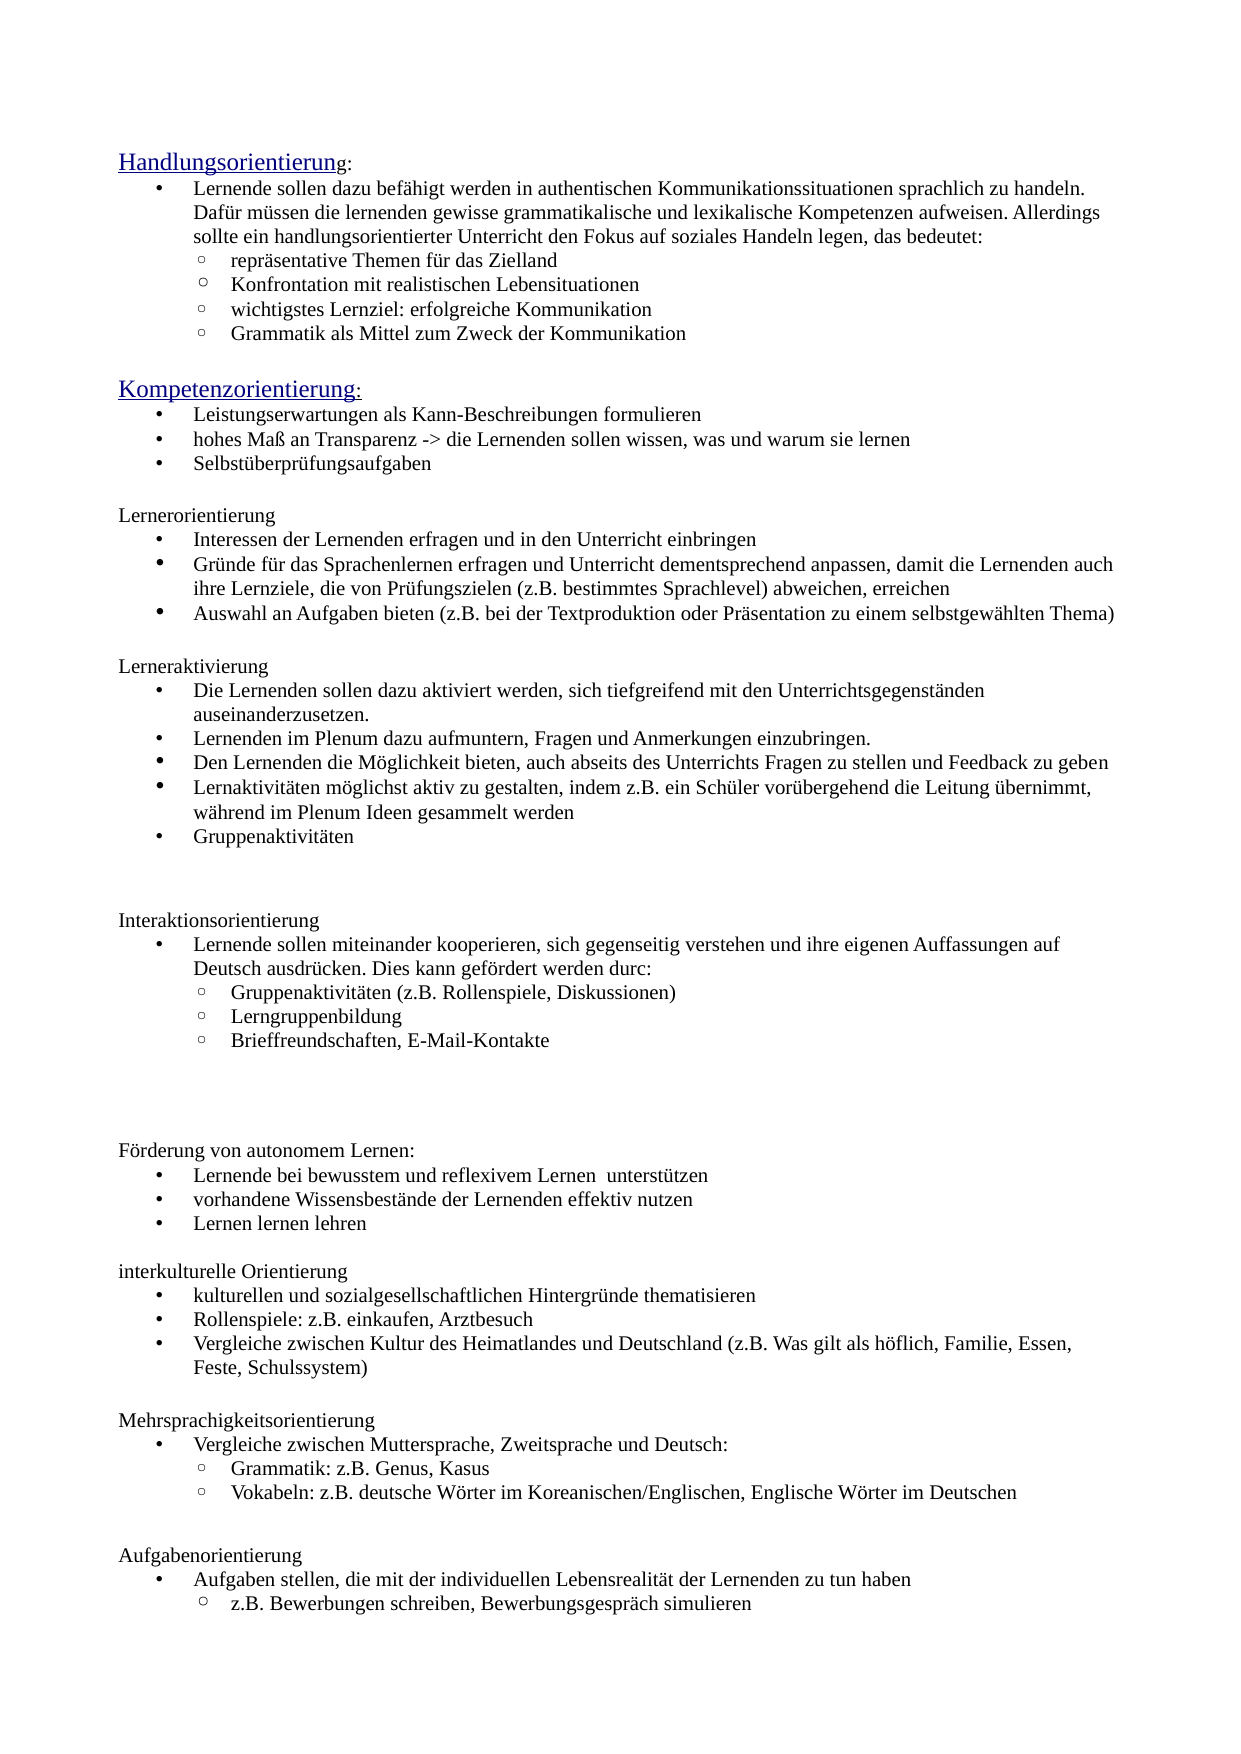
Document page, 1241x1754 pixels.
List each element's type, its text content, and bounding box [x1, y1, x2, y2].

list Lernenden im Plenum dazu aufmuntern, Fragen und Anmerkungen einzubringen. [156, 726, 1122, 750]
list Lernen lernen lehren [156, 1211, 1122, 1235]
list Konfrontation mit realistischen Lebensituationen [193, 272, 1122, 297]
list Gründe für das Sprachenlernen erfragen und Unterricht dementsprechend anpassen, damit die Lernenden auch ihre Lernziele, die von Prüfungszielen (z.B. bestimmtes Sprachlevel) abweichen, erreichen [156, 551, 1122, 600]
text Aufgabenorientierung [118, 1543, 1122, 1567]
list Brieffreundschaften, E-Mail-Kontakte [193, 1028, 1122, 1052]
list Lernende sollen miteinander kooperieren, sich gegenseitig verstehen und ihre eigenen Auffassungen auf Deutsch ausdrücken. Dies kann gefördert werden durc: [156, 932, 1122, 980]
list Die Lernenden sollen dazu aktiviert werden, sich tiefgreifend mit den Unterrichtsgegenständen auseinanderzusetzen. [156, 678, 1122, 726]
list Interessen der Lernenden erfragen und in den Unterricht einbringen [156, 527, 1122, 551]
list Grammatik: z.B. Genus, Kasus [193, 1456, 1122, 1480]
list Lernende sollen dazu befähigt werden in authentischen Kommunikationssituationen sprachlich zu handeln. Dafür müssen die lernenden gewisse grammatikalische und lexikalische Kompetenzen aufweisen. Allerdings sollte ein handlungsorientierter Unterricht den Fokus auf soziales Handeln legen, das bedeutet: [156, 176, 1122, 248]
text Handlungsorientierung: [118, 147, 1122, 176]
list Vokabeln: z.B. deutsche Wörter im Koreanischen/Englischen, Englische Wörter im Deutschen [193, 1480, 1122, 1504]
text Kompetenzorientierung: [118, 374, 1122, 402]
list Vergleiche zwischen Muttersprache, Zweitsprache und Deutsch: [156, 1432, 1122, 1456]
list vorhandene Wissensbestände der Lernenden effektiv nutzen [156, 1187, 1122, 1211]
list Lernende bei bewusstem und reflexivem Lernen unterstützen [156, 1162, 1122, 1187]
list Rollenspiele: z.B. einkaufen, Arztbesuch [156, 1307, 1122, 1331]
list wichtigstes Lernziel: erfolgreiche Kommunikation [193, 297, 1122, 321]
list Lerngruppenbildung [193, 1004, 1122, 1028]
list Gruppenaktivitäten [156, 824, 1122, 848]
text interkulturelle Orientierung [118, 1259, 1122, 1283]
list Grammatik als Mittel zum Zweck der Kommunikation [193, 321, 1122, 345]
list z.B. Bewerbungen schreiben, Bewerbungsgespräch simulieren [193, 1591, 1122, 1616]
list Leistungserwartungen als Kann-Beschreibungen formulieren [156, 402, 1122, 426]
text Lernerorientierung [118, 503, 1122, 527]
text Lerneraktivierung [118, 654, 1122, 678]
list Selbstüberprüfungsaufgaben [156, 451, 1122, 474]
text Förderung von autonomem Lernen: [118, 1138, 1122, 1162]
list Lernaktivitäten möglichst aktiv zu gestalten, indem z.B. ein Schüler vorübergehend die Leitung übernimmt, während im Plenum Ideen gesammelt werden [156, 775, 1122, 824]
text Mehrsprachigkeitsorientierung [118, 1408, 1122, 1432]
list Auswahl an Aufgaben bieten (z.B. bei der Textproduktion oder Präsentation zu einem selbstgewählten Thema) [156, 600, 1122, 654]
list Vergleiche zwischen Kultur des Heimatlandes und Deutschland (z.B. Was gilt als höflich, Familie, Essen, Feste, Schulssystem) [156, 1331, 1122, 1379]
list Den Lernenden die Möglichkeit bieten, auch abseits des Unterrichts Fragen zu stellen und Feedback zu geben [156, 750, 1122, 775]
list repräsentative Themen für das Zielland [193, 248, 1122, 272]
list Aufgaben stellen, die mit der individuellen Lebensrealität der Lernenden zu tun haben [156, 1567, 1122, 1591]
list Gruppenaktivitäten (z.B. Rollenspiele, Diskussionen) [193, 980, 1122, 1004]
text Interaktionsorientierung [118, 908, 1122, 932]
list kulturellen und sozialgesellschaftlichen Hintergründe thematisieren [156, 1283, 1122, 1307]
list hohes Maß an Transparenz -> die Lernenden sollen wissen, was und warum sie lernen [156, 426, 1122, 451]
